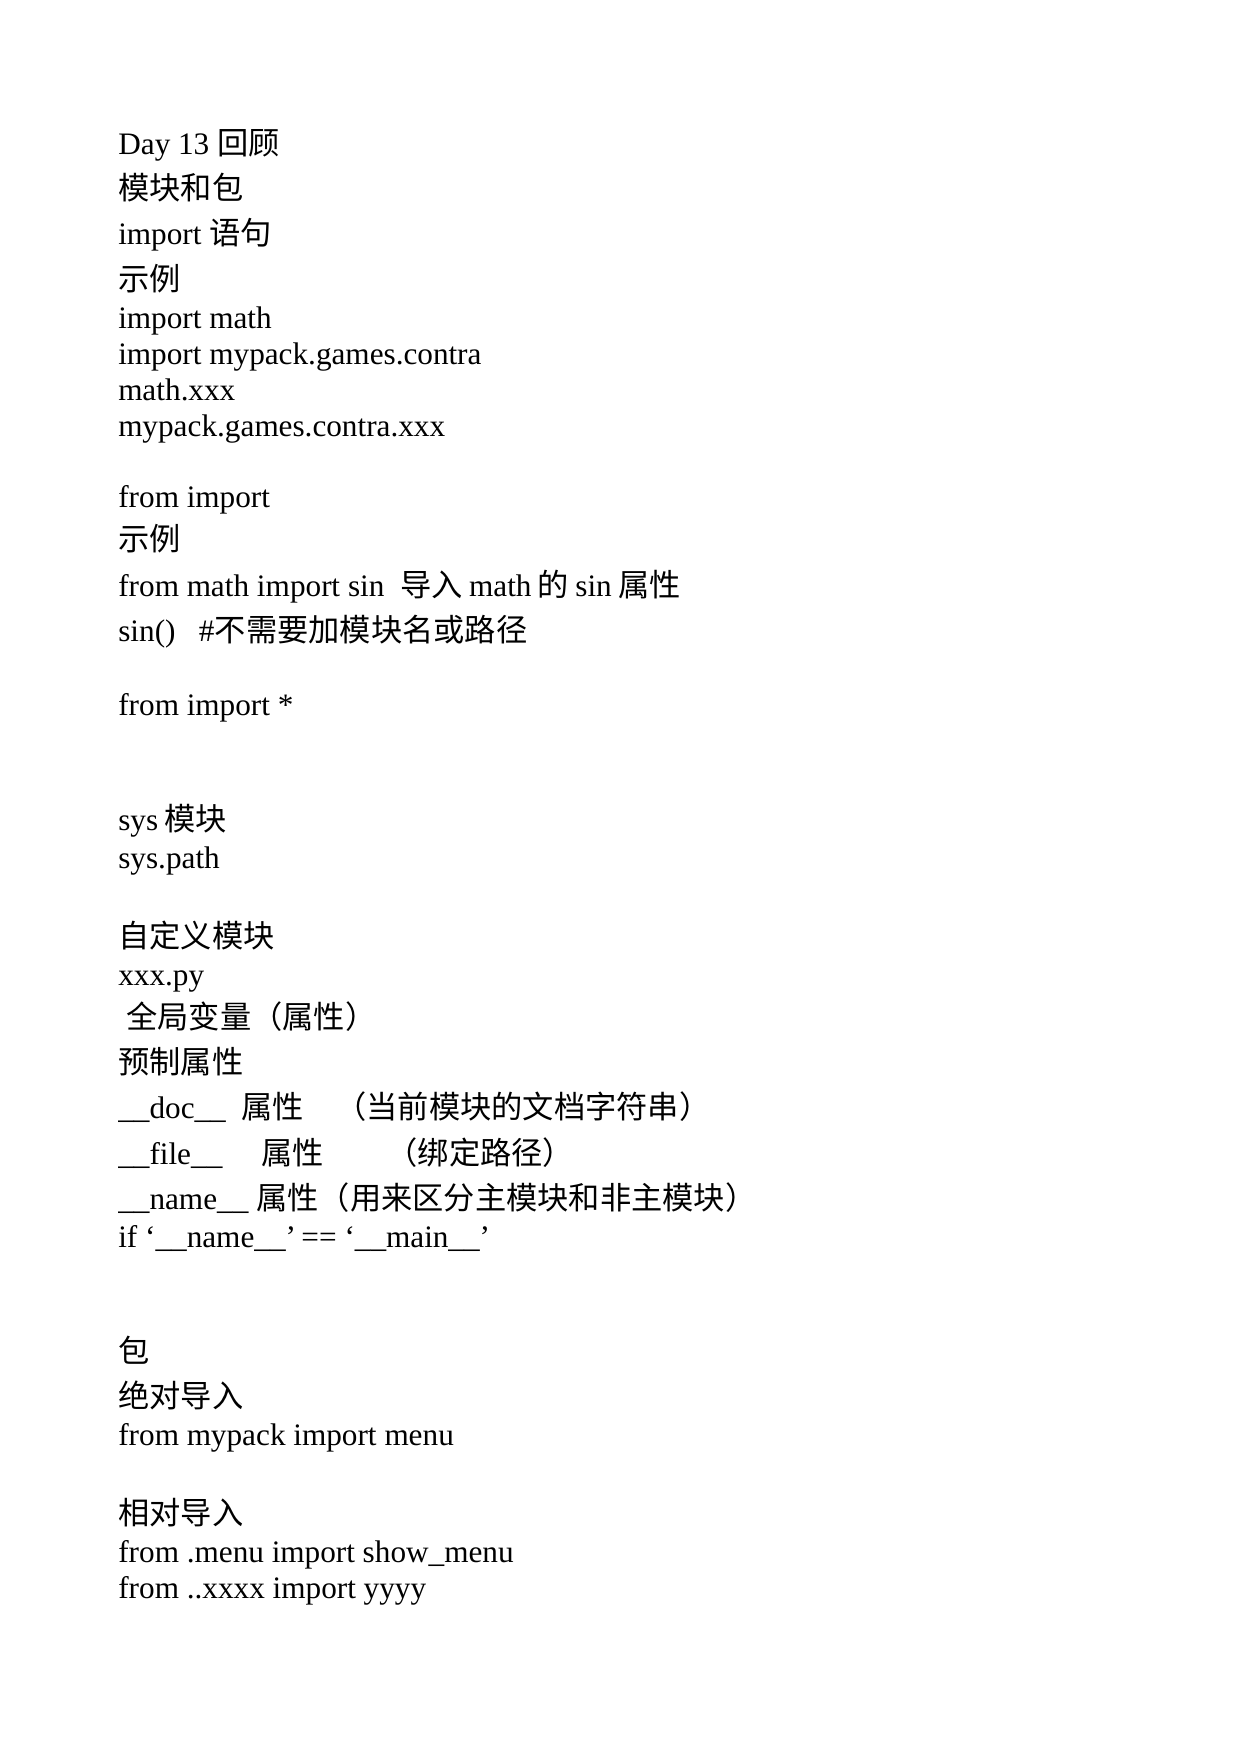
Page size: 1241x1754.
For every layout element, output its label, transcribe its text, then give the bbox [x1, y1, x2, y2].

text import mypack.games.contra [118, 335, 1122, 371]
text from math import sin 导入math的sin属性 [118, 560, 1122, 605]
text 自定义模块 [118, 911, 1122, 956]
text import 语句 [118, 208, 1122, 254]
text 预制属性 [118, 1037, 1122, 1083]
text __file__ 属性 （绑定路径） [118, 1128, 1122, 1173]
text from ..xxxx import yyyy [118, 1569, 1122, 1605]
text 相对导入 [118, 1488, 1122, 1533]
text 示例 [118, 514, 1122, 560]
text 包 [118, 1326, 1122, 1371]
text xxx.py [118, 956, 1122, 992]
text math.xxx [118, 371, 1122, 407]
text Day 13 回顾 [118, 118, 1122, 163]
text 模块和包 [118, 163, 1122, 208]
text import math [118, 299, 1122, 335]
text if ‘__name__’ == ‘__main__’ [118, 1218, 1122, 1254]
text from import [118, 479, 1122, 514]
text sys.path [118, 839, 1122, 875]
text 全局变量（属性） [118, 992, 1122, 1037]
text mypack.games.contra.xxx [118, 407, 1122, 443]
text from .menu import show_menu [118, 1533, 1122, 1569]
text __name__ 属性（用来区分主模块和非主模块） [118, 1173, 1122, 1218]
text from import * [118, 686, 1122, 722]
text sin() #不需要加模块名或路径 [118, 605, 1122, 650]
text 绝对导入 [118, 1371, 1122, 1416]
text from mypack import menu [118, 1416, 1122, 1452]
text 示例 [118, 254, 1122, 299]
text __doc__ 属性 （当前模块的文档字符串） [118, 1083, 1122, 1128]
text sys模块 [118, 794, 1122, 839]
